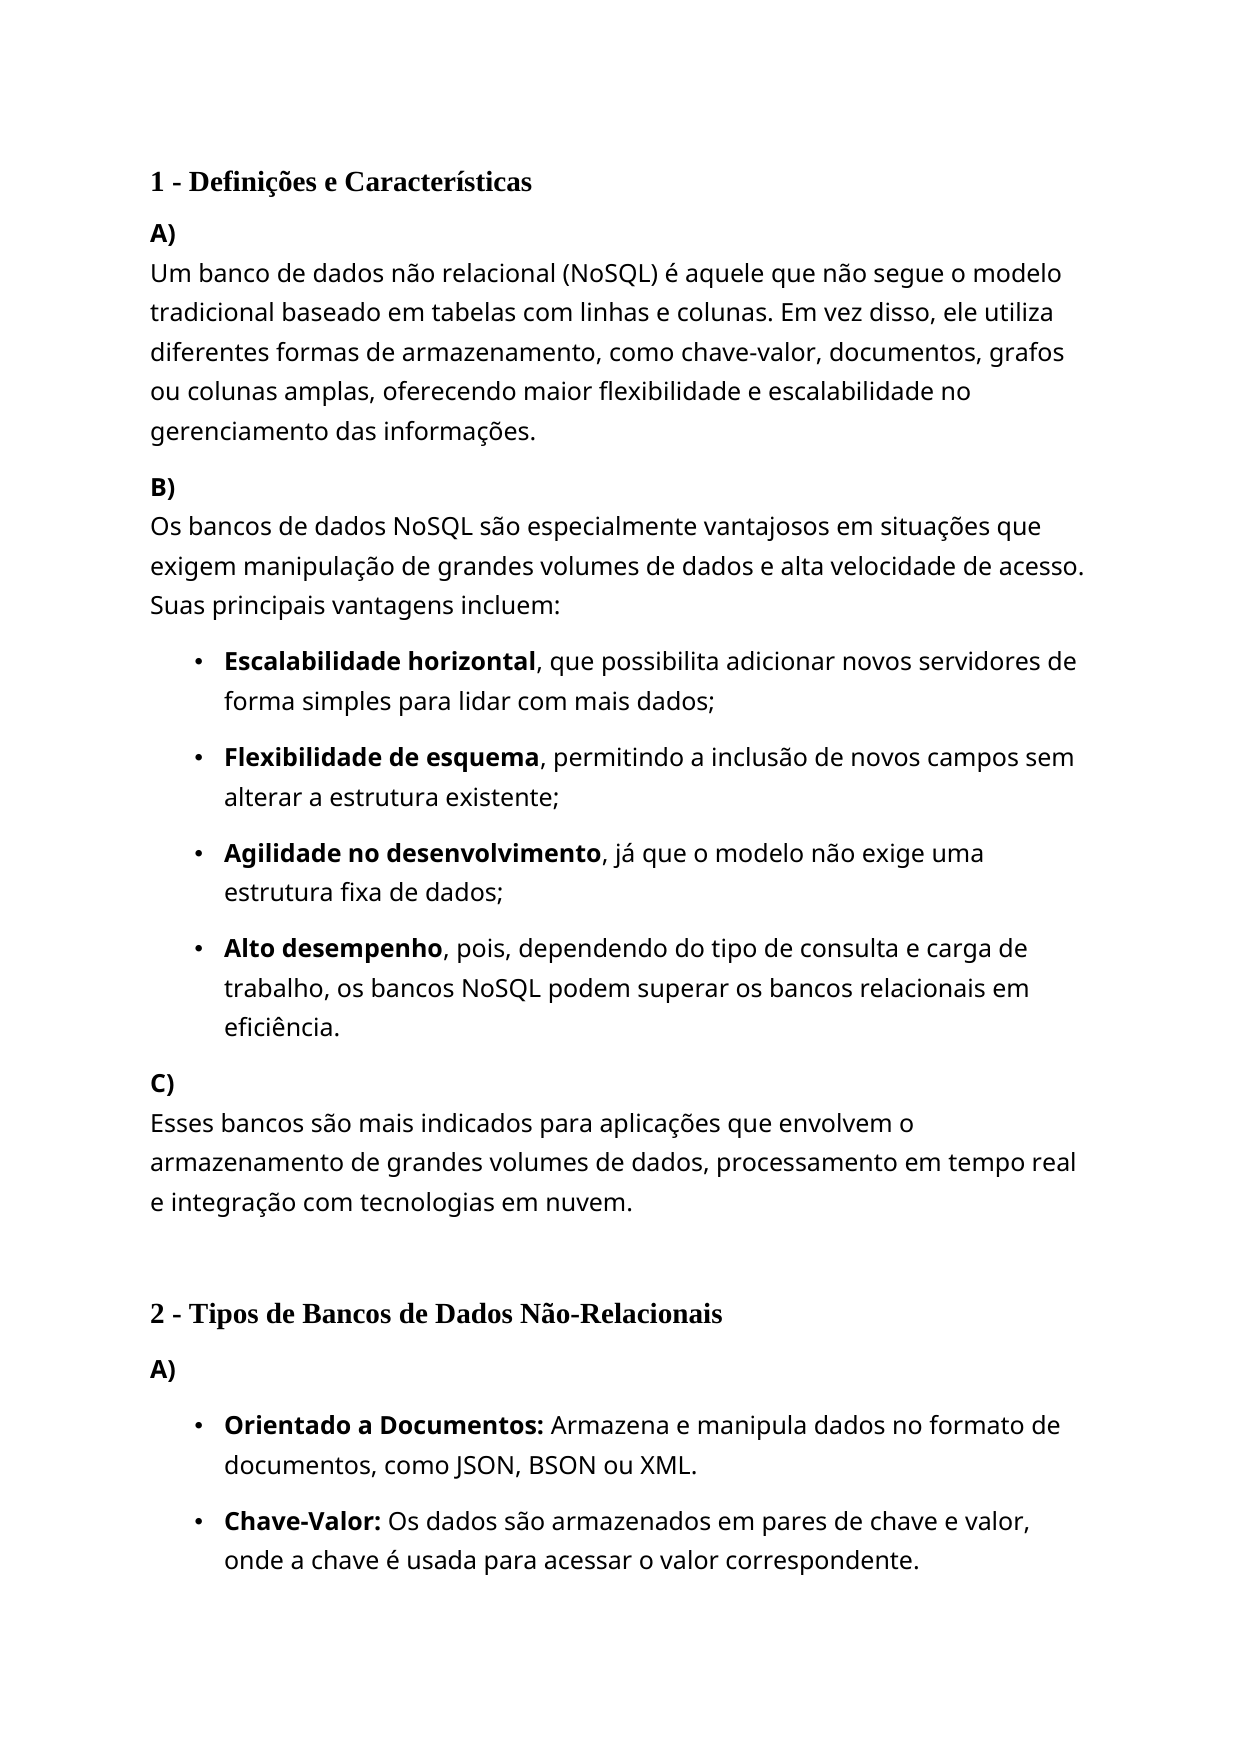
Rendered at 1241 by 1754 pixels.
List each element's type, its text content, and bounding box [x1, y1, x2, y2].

subtitle 1 - Definições e Características [150, 164, 1090, 198]
list Chave-Valor: Os dados são armazenados em pares de chave e valor, onde a chave é usada para acessar o valor correspondente. [194, 1503, 1090, 1577]
text B) Os bancos de dados NoSQL são especialmente vantajosos em situações que exigem manipulação de grandes volumes de dados e alta velocidade de acesso. Suas principais vantagens incluem: [150, 469, 1090, 622]
list Agilidade no desenvolvimento, já que o modelo não exige uma estrutura fixa de dados; [194, 835, 1090, 909]
list Alto desempenho, pois, dependendo do tipo de consulta e carga de trabalho, os bancos NoSQL podem superar os bancos relacionais em eficiência. [194, 931, 1090, 1044]
text A) [150, 1352, 1090, 1386]
subtitle 2 - Tipos de Bancos de Dados Não-Relacionais [150, 1296, 1090, 1330]
list Orientado a Documentos: Armazena e manipula dados no formato de documentos, como JSON, BSON ou XML. [194, 1408, 1090, 1481]
list Flexibilidade de esquema, permitindo a inclusão de novos campos sem alterar a estrutura existente; [194, 740, 1090, 813]
list Escalabilidade horizontal, que possibilita adicionar novos servidores de forma simples para lidar com mais dados; [194, 644, 1090, 718]
text C) Esses bancos são mais indicados para aplicações que envolvem o armazenamento de grandes volumes de dados, processamento em tempo real e integração com tecnologias em nuvem. [150, 1066, 1090, 1218]
text A) Um banco de dados não relacional (NoSQL) é aquele que não segue o modelo tradicional baseado em tabelas com linhas e colunas. Em vez disso, ele utiliza diferentes formas de armazenamento, como chave-valor, documentos, grafos ou colunas amplas, oferecendo maior flexibilidade e escalabilidade no gerenciamento das informações. [150, 216, 1090, 447]
